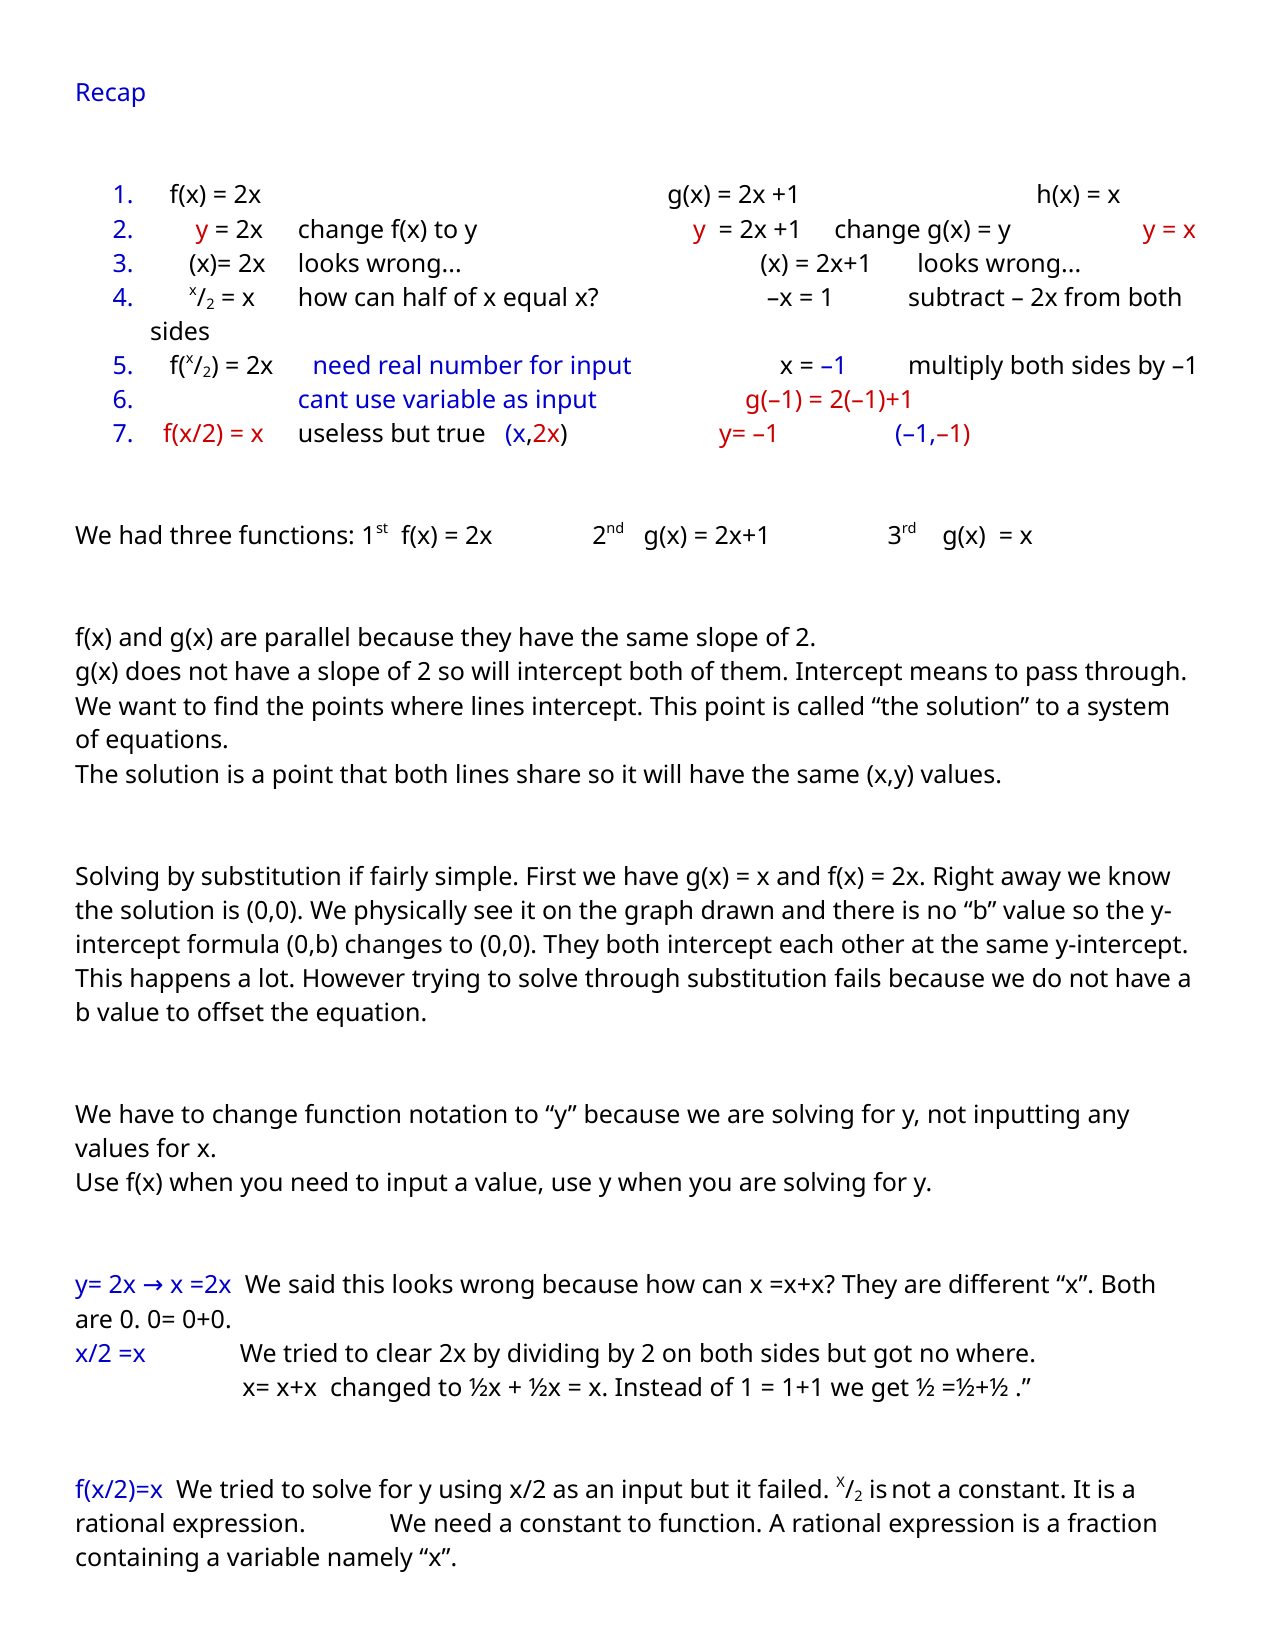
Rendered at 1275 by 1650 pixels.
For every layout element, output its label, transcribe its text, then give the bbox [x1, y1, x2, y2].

text f(x) and g(x) are parallel because they have the same slope of 2. [75, 620, 1200, 654]
text Use f(x) when you need to input a value, use y when you are solving for y. [75, 1165, 1200, 1199]
text Recap [75, 75, 1200, 109]
text We want to find the points where lines intercept. This point is called “the solution” to a system of equations. [75, 688, 1200, 756]
text We had three functions: 1st f(x) = 2x 2nd g(x) = 2x+1 3rd g(x) = x [75, 518, 1200, 552]
list f(x) = 2x g(x) = 2x +1 h(x) = x [112, 177, 1200, 211]
text x= x+x changed to ½x + ½x = x. Instead of 1 = 1+1 we get ½ =½+½ .” [75, 1369, 1200, 1403]
text The solution is a point that both lines share so it will have the same (x,y) values. [75, 756, 1200, 790]
text We have to change function notation to “y” because we are solving for y, not inputting any values for x. [75, 1097, 1200, 1165]
list (x)= 2x looks wrong... (x) = 2x+1 looks wrong... [112, 245, 1200, 279]
text f(x/2)=x We tried to solve for y using x/2 as an input but it failed. X/2 is not a constant. It is a rational expression. We need a constant to function. A rational expression is a fraction containing a variable namely “x”. [75, 1472, 1200, 1574]
list y = 2x change f(x) to y y = 2x +1 change g(x) = y y = x [112, 211, 1200, 245]
text x/2 =x We tried to clear 2x by dividing by 2 on both sides but got no where. [75, 1335, 1200, 1369]
list cant use variable as input g(–1) = 2(–1)+1 [112, 382, 1200, 416]
text Solving by substitution if fairly simple. First we have g(x) = x and f(x) = 2x. Right away we know the solution is (0,0). We physically see it on the graph drawn and there is no “b” value so the y-intercept formula (0,b) changes to (0,0). They both intercept each other at the same y-intercept. This happens a lot. However trying to solve through substitution fails because we do not have a b value to offset the equation. [75, 858, 1200, 1029]
text y= 2x → x =2x We said this looks wrong because how can x =x+x? They are different “x”. Both are 0. 0= 0+0. [75, 1267, 1200, 1335]
list f(x/2) = 2x need real number for input x = –1 multiply both sides by –1 [112, 347, 1200, 382]
text g(x) does not have a slope of 2 so will intercept both of them. Intercept means to pass through. [75, 654, 1200, 688]
list f(x/2) = x useless but true (x,2x) y= –1 (–1,–1) [112, 416, 1200, 450]
list x/2 = x how can half of x equal x? –x = 1 subtract – 2x from both sides [112, 279, 1200, 347]
